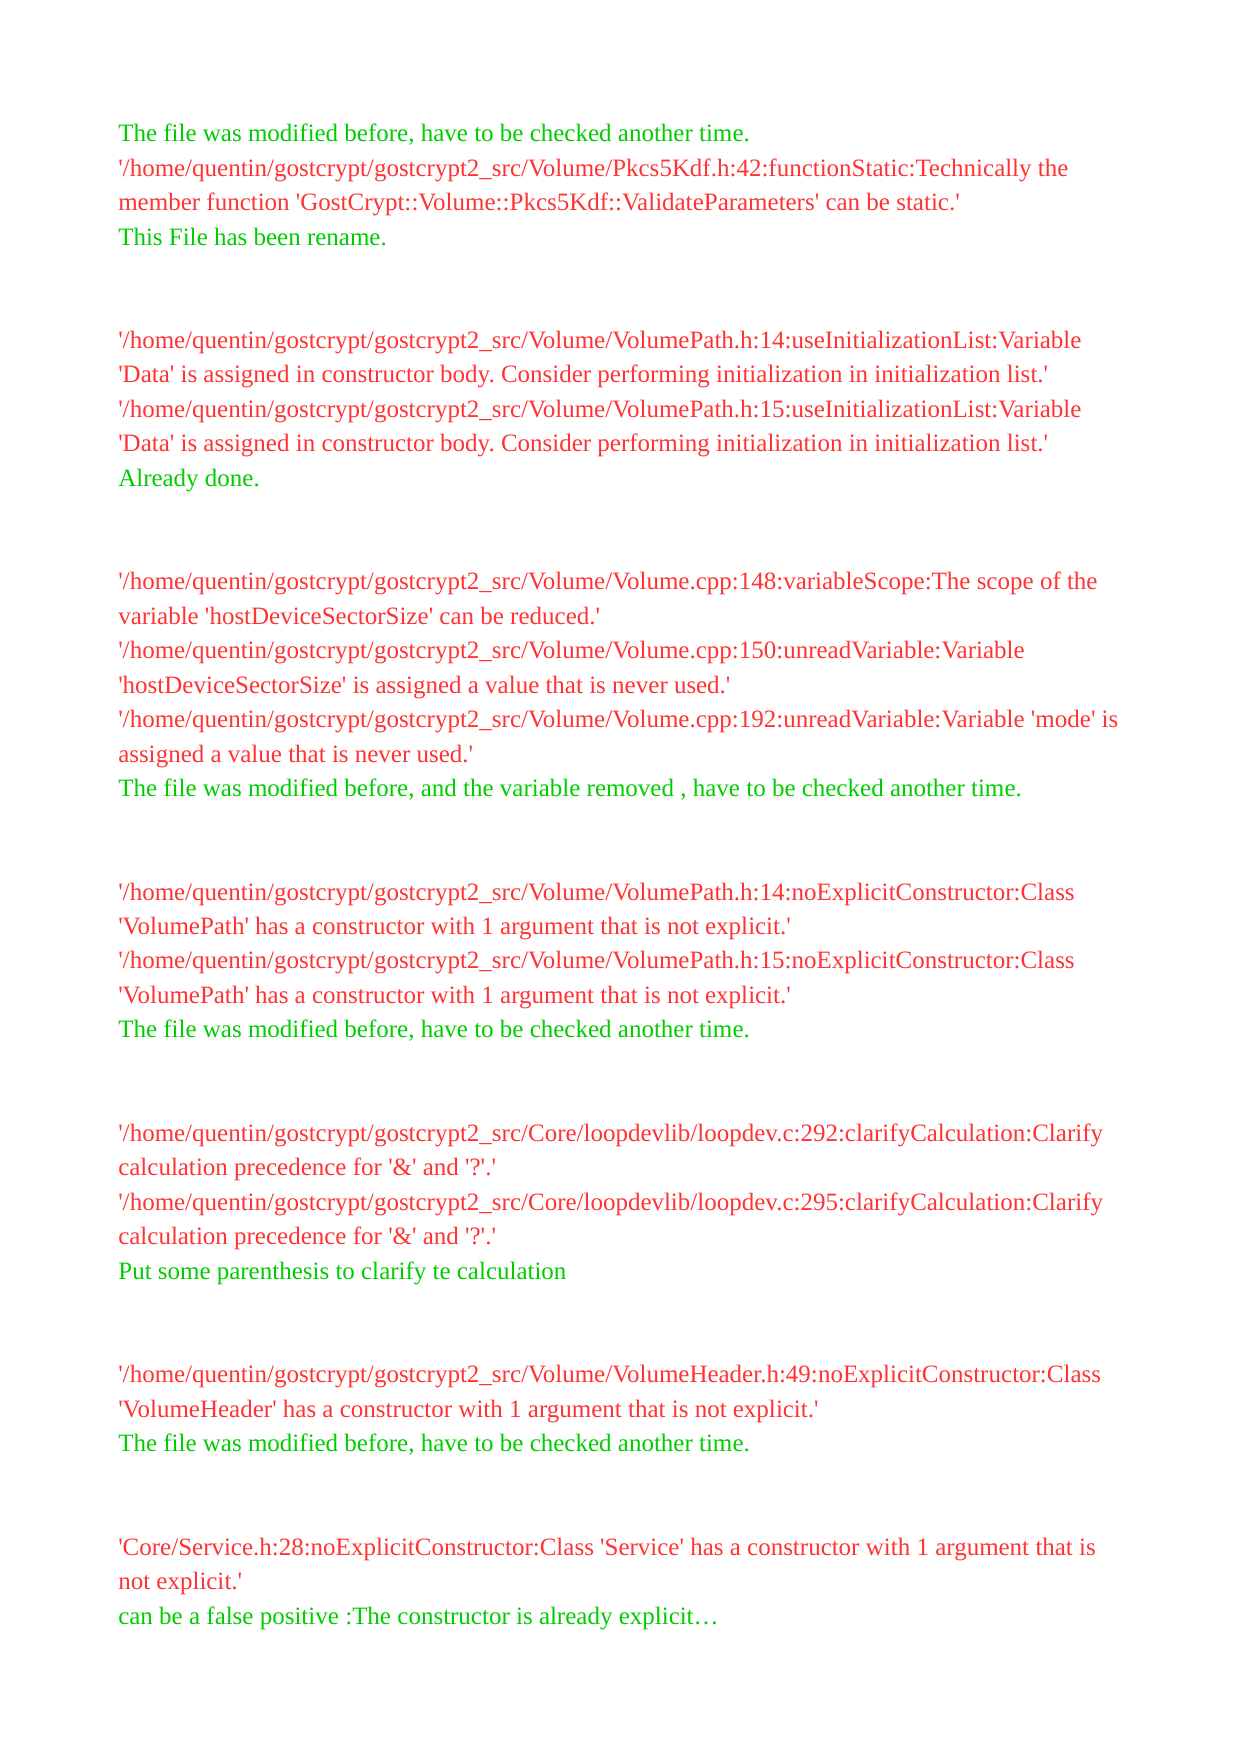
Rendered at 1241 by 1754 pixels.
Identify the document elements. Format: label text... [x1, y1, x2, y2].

text '/home/quentin/gostcrypt/gostcrypt2_src/Volume/VolumeHeader.h:49:noExplicitConstructor:Class 'VolumeHeader' has a constructor with 1 argument that is not explicit.' [118, 1359, 1122, 1423]
text '/home/quentin/gostcrypt/gostcrypt2_src/Volume/Volume.cpp:150:unreadVariable:Variable 'hostDeviceSectorSize' is assigned a value that is never used.' [118, 635, 1122, 698]
text The file was modified before, and the variable removed , have to be checked another time. [118, 773, 1122, 802]
text The file was modified before, have to be checked another time. [118, 118, 1122, 147]
text '/home/quentin/gostcrypt/gostcrypt2_src/Volume/VolumePath.h:14:useInitializationList:Variable 'Data' is assigned in constructor body. Consider performing initialization in initialization list.' [118, 325, 1122, 388]
text Put some parenthesis to clarify te calculation [118, 1256, 1122, 1285]
text '/home/quentin/gostcrypt/gostcrypt2_src/Volume/VolumePath.h:15:noExplicitConstructor:Class 'VolumePath' has a constructor with 1 argument that is not explicit.' [118, 946, 1122, 1009]
text The file was modified before, have to be checked another time. [118, 1014, 1122, 1043]
text Already done. [118, 463, 1122, 492]
text '/home/quentin/gostcrypt/gostcrypt2_src/Volume/Volume.cpp:192:unreadVariable:Variable 'mode' is assigned a value that is never used.' [118, 704, 1122, 767]
text can be a false positive :The constructor is already explicit… [118, 1601, 1122, 1629]
text '/home/quentin/gostcrypt/gostcrypt2_src/Volume/VolumePath.h:15:useInitializationList:Variable 'Data' is assigned in constructor body. Consider performing initialization in initialization list.' [118, 394, 1122, 457]
text 'Core/Service.h:28:noExplicitConstructor:Class 'Service' has a constructor with 1 argument that is not explicit.' [118, 1532, 1122, 1595]
text '/home/quentin/gostcrypt/gostcrypt2_src/Volume/VolumePath.h:14:noExplicitConstructor:Class 'VolumePath' has a constructor with 1 argument that is not explicit.' [118, 877, 1122, 940]
text '/home/quentin/gostcrypt/gostcrypt2_src/Core/loopdevlib/loopdev.c:295:clarifyCalculation:Clarify calculation precedence for '&' and '?'.' [118, 1187, 1122, 1250]
text '/home/quentin/gostcrypt/gostcrypt2_src/Core/loopdevlib/loopdev.c:292:clarifyCalculation:Clarify calculation precedence for '&' and '?'.' [118, 1118, 1122, 1181]
text '/home/quentin/gostcrypt/gostcrypt2_src/Volume/Pkcs5Kdf.h:42:functionStatic:Technically the member function 'GostCrypt::Volume::Pkcs5Kdf::ValidateParameters' can be static.' [118, 153, 1122, 216]
text This File has been rename. [118, 222, 1122, 250]
text '/home/quentin/gostcrypt/gostcrypt2_src/Volume/Volume.cpp:148:variableScope:The scope of the variable 'hostDeviceSectorSize' can be reduced.' [118, 566, 1122, 629]
text The file was modified before, have to be checked another time. [118, 1428, 1122, 1457]
